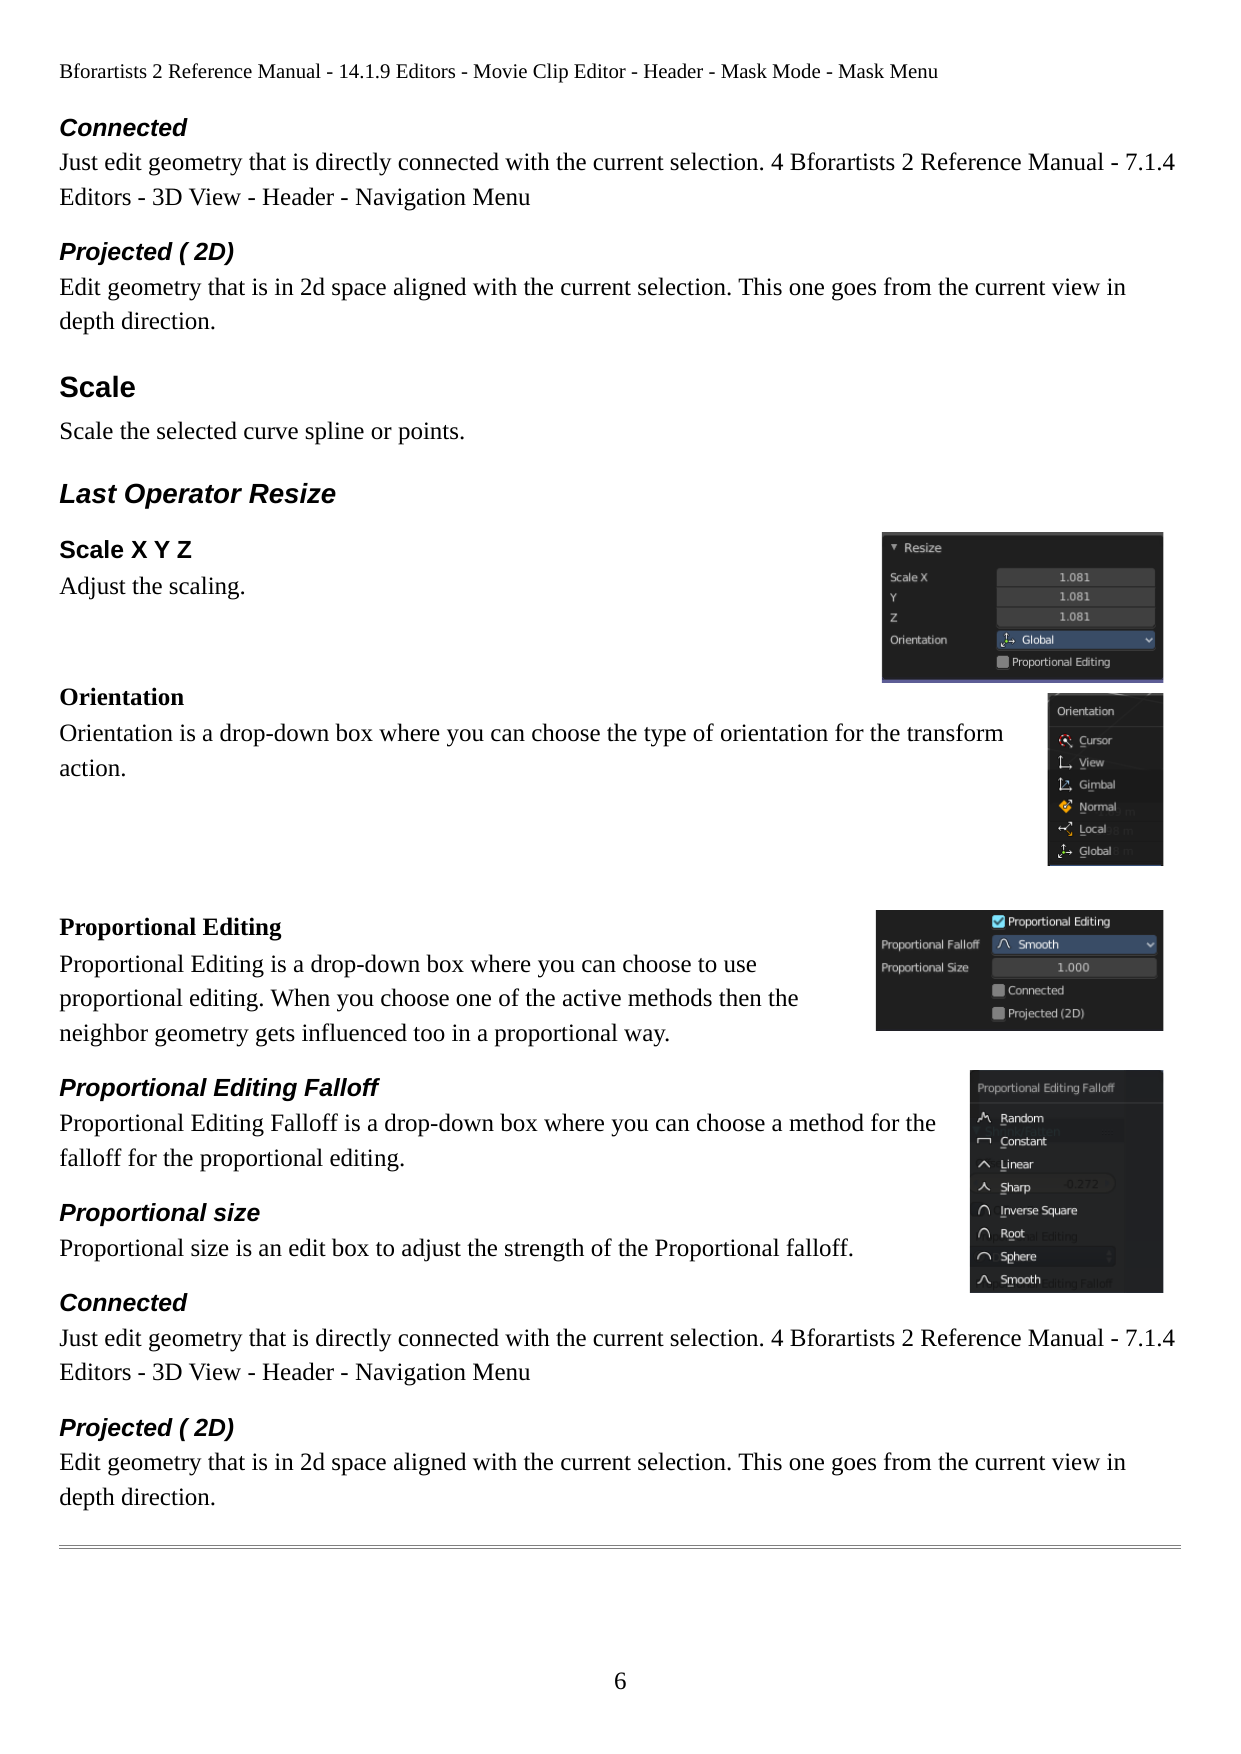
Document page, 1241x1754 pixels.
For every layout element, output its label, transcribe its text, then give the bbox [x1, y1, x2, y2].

subtitle Projected ( 2D) [59, 1413, 1181, 1441]
text Orientation is a drop-down box where you can choose the type of orientation for the transform action. [59, 718, 1047, 782]
picture [881, 532, 1164, 683]
subtitle [1164, 535, 1181, 563]
text Just edit geometry that is directly connected with the current selection. 4 Bforartists 2 Reference Manual - 7.1.4 Editors - 3D View - Header - Navigation Menu [59, 1323, 1181, 1386]
text Proportional Editing Falloff is a drop-down box where you can choose a method for the falloff for the proportional editing. [59, 1108, 969, 1171]
subtitle Orientation [59, 682, 1181, 711]
subtitle Proportional Editing Falloff [59, 1073, 969, 1102]
subtitle [1164, 1198, 1181, 1226]
text [1164, 571, 1181, 600]
subtitle Projected ( 2D) [59, 237, 1181, 266]
text Proportional size is an edit box to adjust the strength of the Proportional falloff. [59, 1233, 969, 1261]
picture [1047, 693, 1164, 866]
subtitle Proportional Editing [59, 912, 875, 941]
subtitle Scale [59, 370, 1181, 404]
text Just edit geometry that is directly connected with the current selection. 4 Bforartists 2 Reference Manual - 7.1.4 Editors - 3D View - Header - Navigation Menu [59, 147, 1181, 211]
subtitle [1164, 912, 1181, 941]
text Scale the selected curve spline or points. [59, 416, 1181, 445]
subtitle Connected [59, 1288, 1181, 1317]
subtitle Scale X Y Z [59, 535, 881, 563]
subtitle Proportional size [59, 1198, 969, 1226]
text Edit geometry that is in 2d space aligned with the current selection. This one goes from the current view in depth direction. [59, 272, 1181, 335]
text Edit geometry that is in 2d space aligned with the current selection. This one goes from the current view in depth direction. [59, 1447, 1181, 1511]
subtitle Last Operator Resize [59, 478, 1181, 510]
picture [875, 910, 1164, 1031]
subtitle Connected [59, 113, 1181, 141]
picture [969, 1070, 1164, 1293]
text Adjust the scaling. [59, 571, 881, 600]
text Proportional Editing is a drop-down box where you can choose to use proportional editing. When you choose one of the active methods then the neighbor geometry gets influenced too in a proportional way. [59, 949, 1181, 1047]
